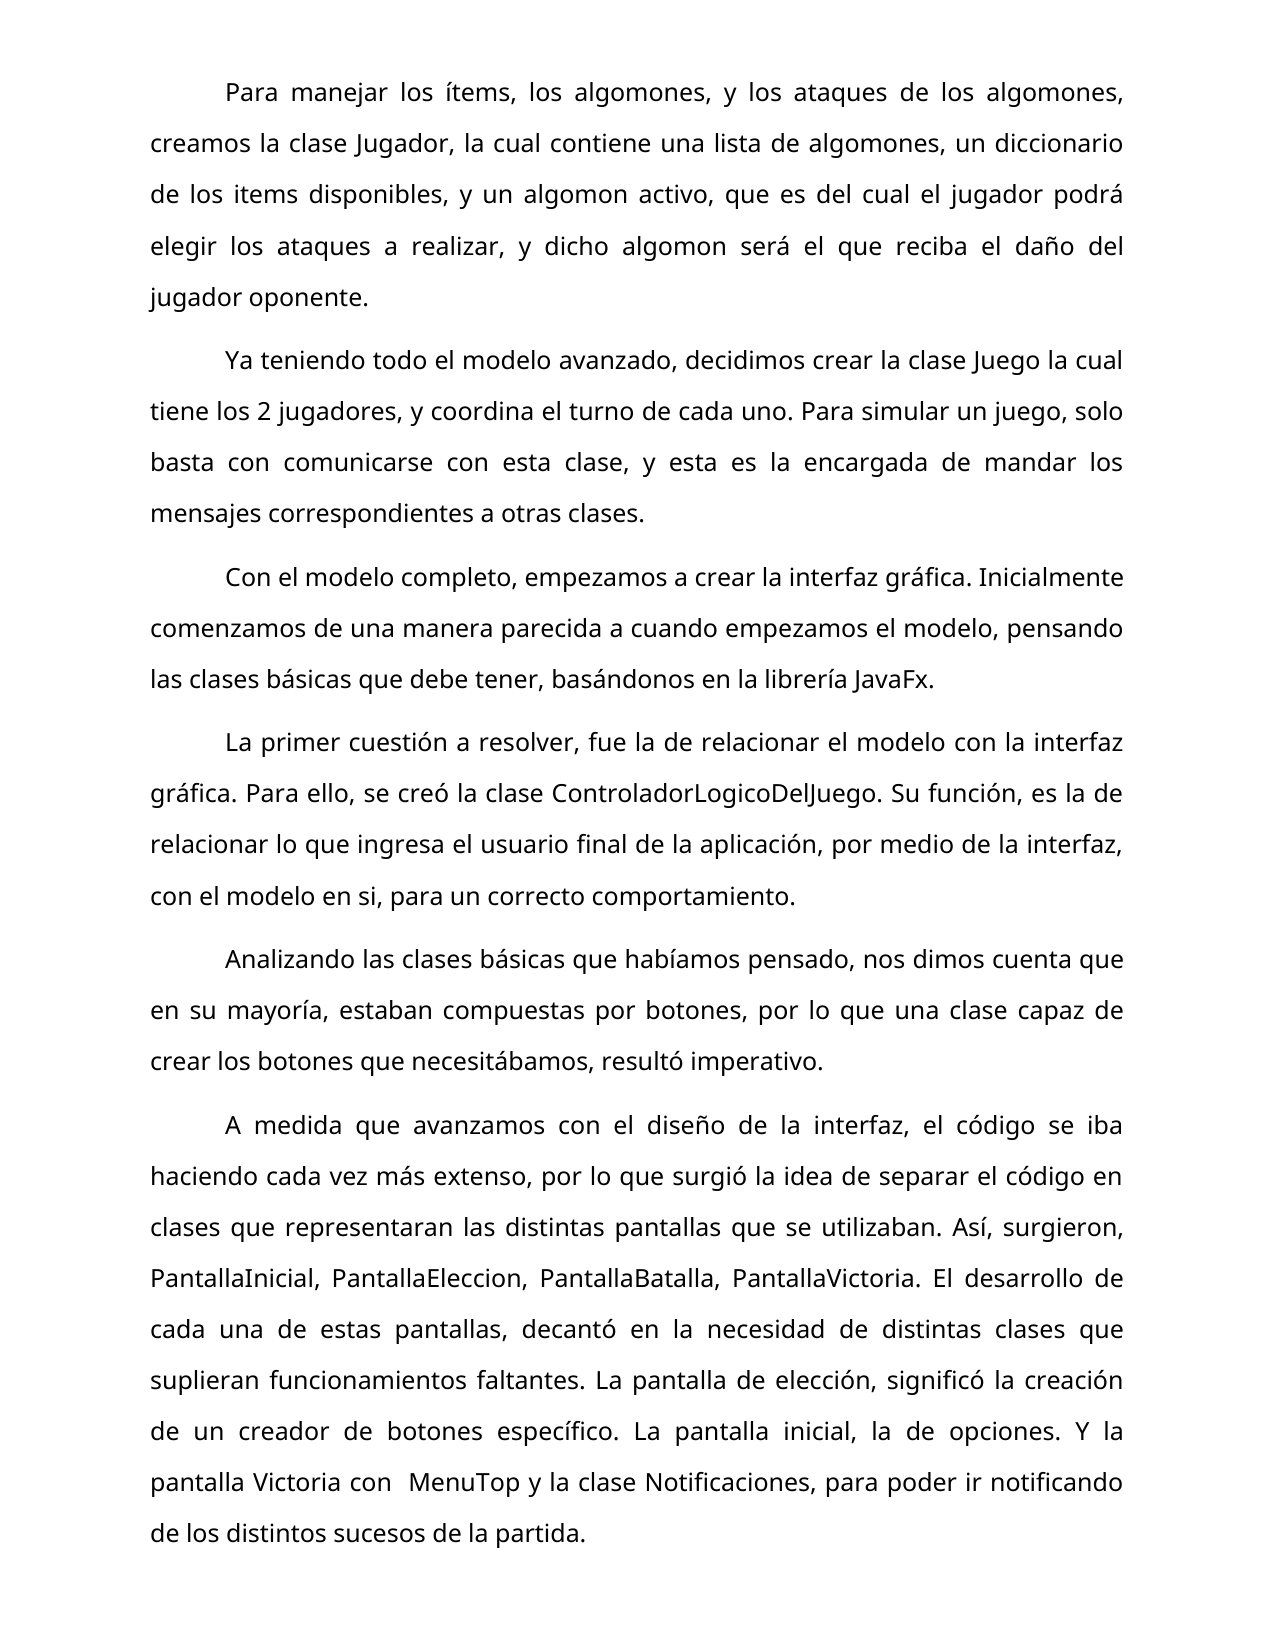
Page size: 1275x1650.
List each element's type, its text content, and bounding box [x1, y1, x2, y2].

text Con el modelo completo, empezamos a crear la interfaz gráfica. Inicialmente comenzamos de una manera parecida a cuando empezamos el modelo, pensando las clases básicas que debe tener, basándonos en la librería JavaFx. [150, 559, 1125, 696]
text Ya teniendo todo el modelo avanzado, decidimos crear la clase Juego la cual tiene los 2 jugadores, y coordina el turno de cada uno. Para simular un juego, solo basta con comunicarse con esta clase, y esta es la encargada de mandar los mensajes correspondientes a otras clases. [150, 343, 1125, 530]
text La primer cuestión a resolver, fue la de relacionar el modelo con la interfaz gráfica. Para ello, se creó la clase ControladorLogicoDelJuego. Su función, es la de relacionar lo que ingresa el usuario final de la aplicación, por medio de la interfaz, con el modelo en si, para un correcto comportamiento. [150, 725, 1125, 912]
text Para manejar los ítems, los algomones, y los ataques de los algomones, creamos la clase Jugador, la cual contiene una lista de algomones, un diccionario de los items disponibles, y un algomon activo, que es del cual el jugador podrá elegir los ataques a realizar, y dicho algomon será el que reciba el daño del jugador oponente. [150, 75, 1125, 313]
text Analizando las clases básicas que habíamos pensado, nos dimos cuenta que en su mayoría, estaban compuestas por botones, por lo que una clase capaz de crear los botones que necesitábamos, resultó imperativo. [150, 942, 1125, 1078]
text A medida que avanzamos con el diseño de la interfaz, el código se iba haciendo cada vez más extenso, por lo que surgió la idea de separar el código en clases que representaran las distintas pantallas que se utilizaban. Así, surgieron, PantallaInicial, PantallaEleccion, PantallaBatalla, PantallaVictoria. El desarrollo de cada una de estas pantallas, decantó en la necesidad de distintas clases que suplieran funcionamientos faltantes. La pantalla de elección, significó la creación de un creador de botones específico. La pantalla inicial, la de opciones. Y la pantalla Victoria con MenuTop y la clase Notificaciones, para poder ir notificando de los distintos sucesos de la partida. [150, 1107, 1125, 1550]
